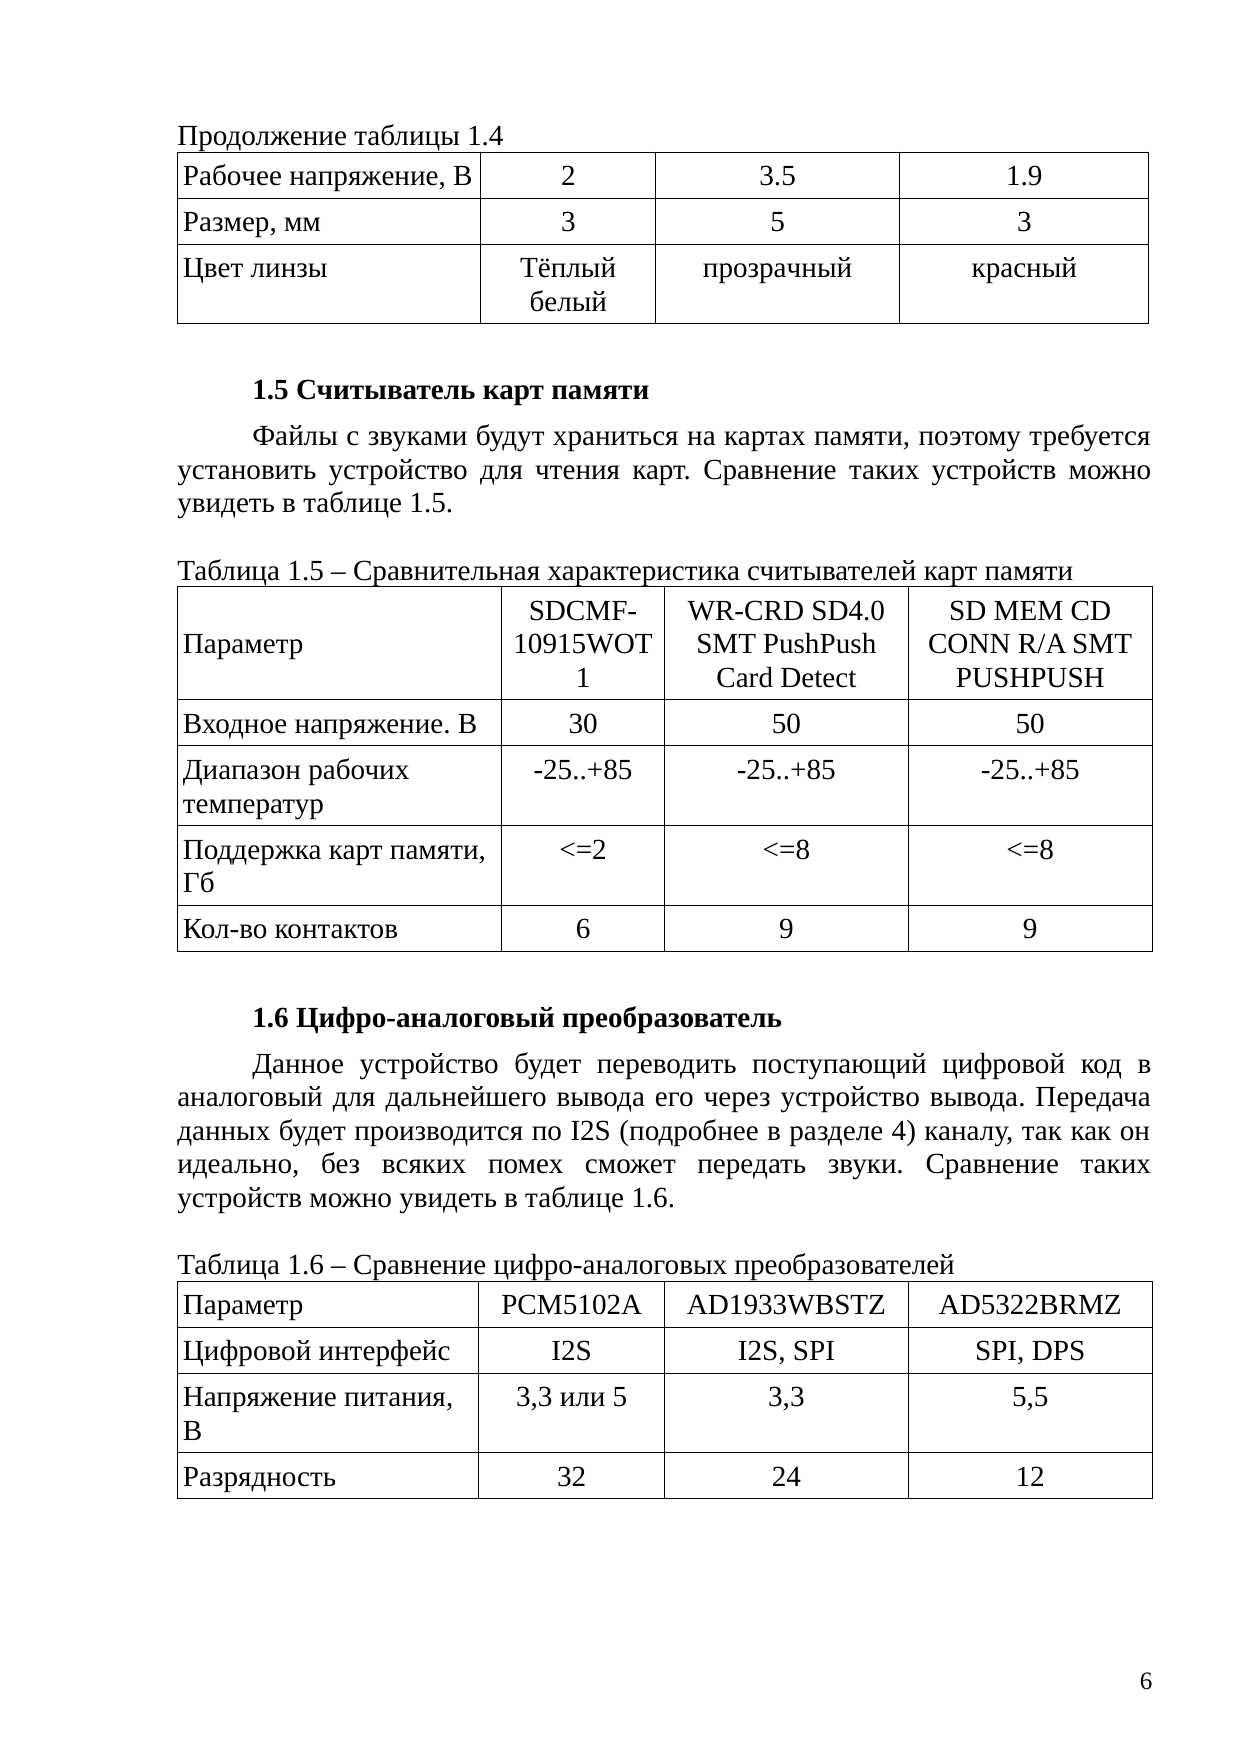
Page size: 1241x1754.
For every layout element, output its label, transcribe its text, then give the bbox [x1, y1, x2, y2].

table_cell 3 [900, 199, 1148, 244]
table_cell 30 [502, 700, 664, 745]
table_cell I2S [479, 1328, 664, 1373]
text Файлы с звуками будут храниться на картах памяти, поэтому требуется установить устройство для чтения карт. Сравнение таких устройств можно увидеть в таблице 1.5. [177, 418, 1152, 519]
table_cell 50 [665, 700, 908, 745]
text Продолжение таблицы 1.4 [177, 118, 1152, 152]
table_cell Поддержка карт памяти, Гб [178, 826, 501, 904]
table_cell 24 [665, 1453, 908, 1498]
table_header AD5322BRMZ [909, 1282, 1152, 1327]
table_cell I2S, SPI [665, 1328, 908, 1373]
text Таблица 1.5 – Сравнительная характеристика считывателей карт памяти [177, 553, 1152, 586]
table_cell 3,3 [665, 1374, 908, 1452]
table_cell -25..+85 [502, 746, 664, 825]
table_header 3.5 [656, 153, 899, 198]
table_cell 9 [665, 906, 908, 951]
table_cell SPI, DPS [909, 1328, 1152, 1373]
table_header AD1933WBSTZ [665, 1282, 908, 1327]
table_cell прозрачный [656, 245, 899, 323]
text Данное устройство будет переводить поступающий цифровой код в аналоговый для дальнейшего вывода его через устройство вывода. Передача данных будет производится по I2S (подробнее в разделе 4) каналу, так как он идеально, без всяких помех сможет передать звуки. Сравнение таких устройств можно увидеть в таблице 1.6. [177, 1046, 1152, 1213]
table_header WR-CRD SD4.0 SMT PushPush Card Detect [665, 587, 908, 699]
table_cell Диапазон рабочих температур [178, 746, 501, 825]
table_cell 5 [656, 199, 899, 244]
table_header 2 [481, 153, 655, 198]
table_cell Цифровой интерфейс [178, 1328, 478, 1373]
table_cell 6 [502, 906, 664, 951]
table_cell 5,5 [909, 1374, 1152, 1452]
table_cell Размер, мм [178, 199, 480, 244]
table_cell Разрядность [178, 1453, 478, 1498]
table_cell Тёплый белый [481, 245, 655, 323]
table_cell 50 [909, 700, 1152, 745]
table_cell Входное напряжение. В [178, 700, 501, 745]
table_cell <=8 [909, 826, 1152, 904]
table_header Параметр [178, 1282, 478, 1327]
table_cell <=2 [502, 826, 664, 904]
subtitle 1.5 Считыватель карт памяти [177, 372, 1152, 406]
table_cell 12 [909, 1453, 1152, 1498]
table_header Параметр [178, 587, 501, 699]
table_cell -25..+85 [909, 746, 1152, 825]
table_header Рабочее напряжение, В [178, 153, 480, 198]
table_cell <=8 [665, 826, 908, 904]
text Таблица 1.6 – Сравнение цифро-аналоговых преобразователей [177, 1247, 1152, 1281]
table_cell красный [900, 245, 1148, 323]
table_cell 3,3 или 5 [479, 1374, 664, 1452]
table_header SD MEM CD CONN R/A SMT PUSHPUSH [909, 587, 1152, 699]
table_header PCM5102A [479, 1282, 664, 1327]
table_header SDCMF-10915WOT1 [502, 587, 664, 699]
subtitle 1.6 Цифро-аналоговый преобразователь [177, 1000, 1152, 1033]
table_cell Цвет линзы [178, 245, 480, 323]
table_cell Кол-во контактов [178, 906, 501, 951]
table_cell 3 [481, 199, 655, 244]
table_cell 32 [479, 1453, 664, 1498]
table_cell 9 [909, 906, 1152, 951]
table_header 1.9 [900, 153, 1148, 198]
table_cell -25..+85 [665, 746, 908, 825]
table_cell Напряжение питания, В [178, 1374, 478, 1452]
